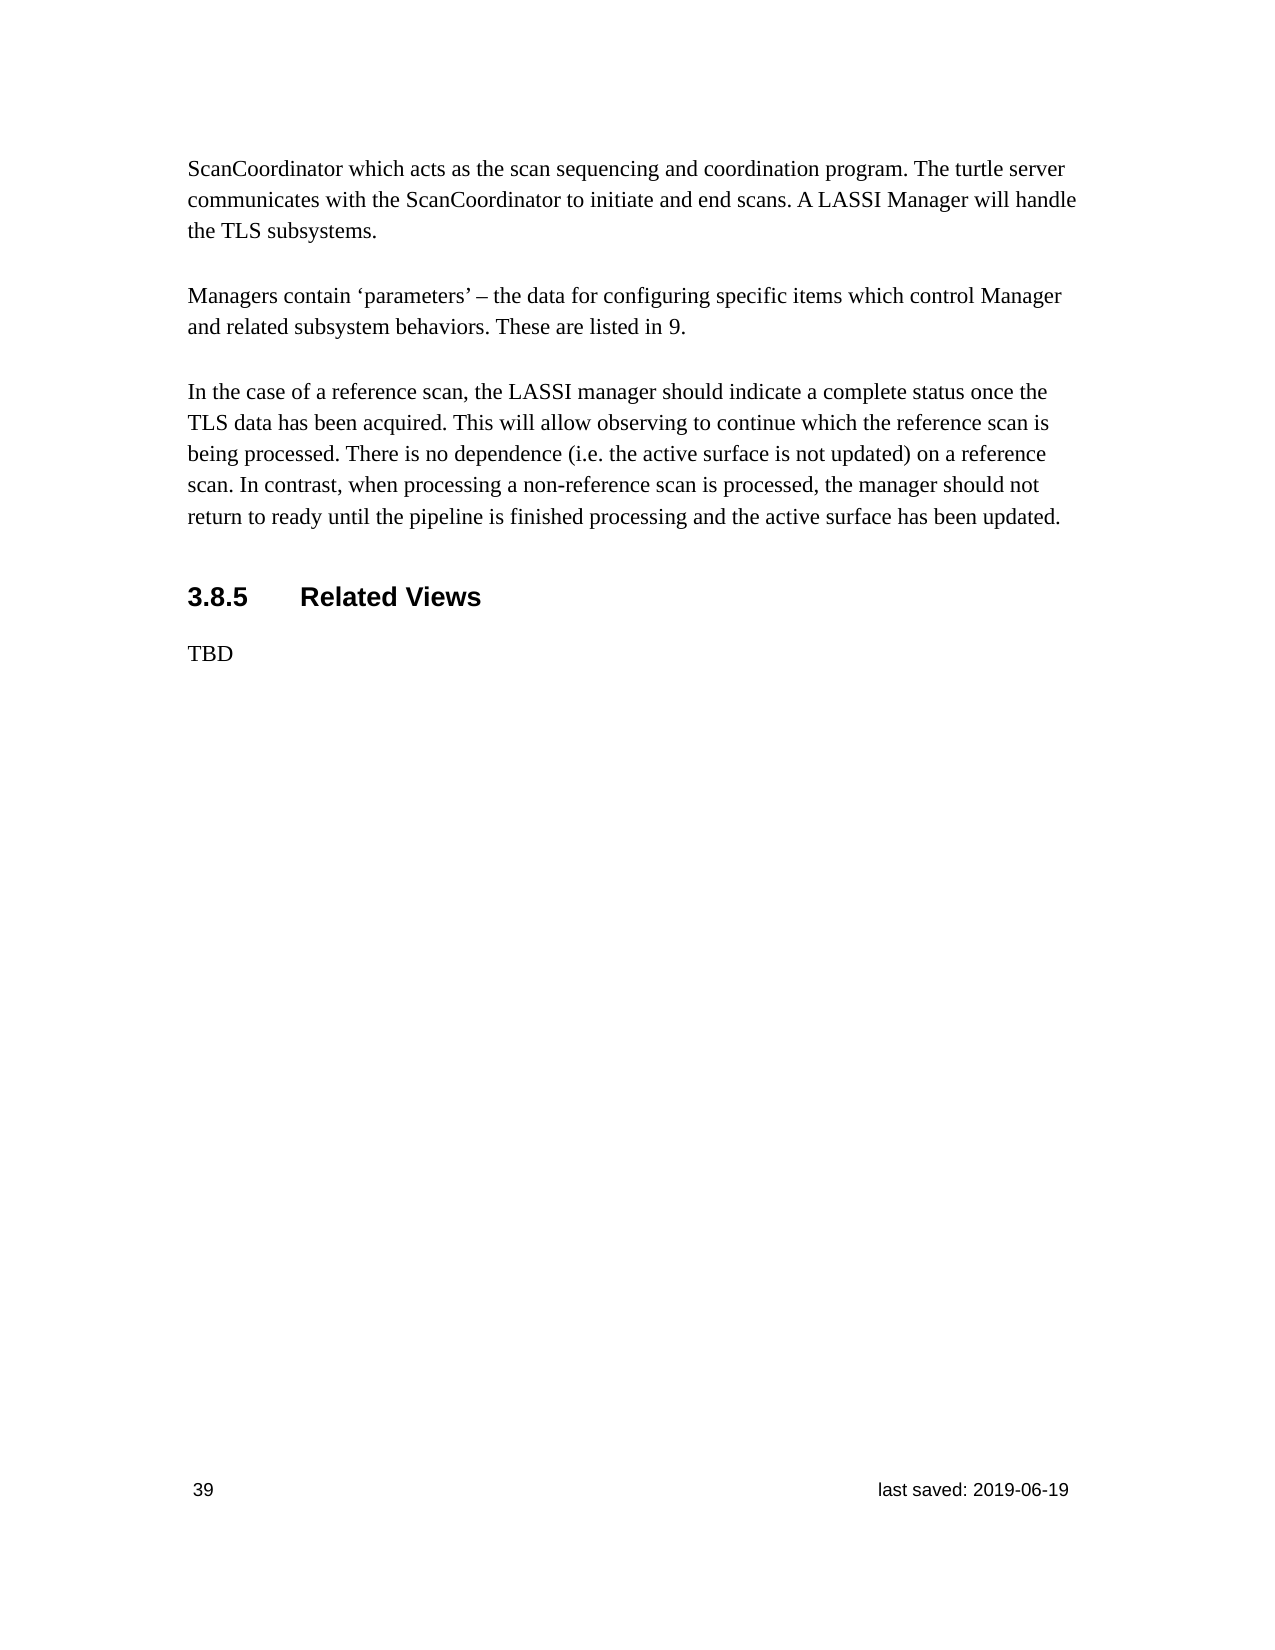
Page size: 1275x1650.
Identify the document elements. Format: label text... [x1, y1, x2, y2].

text Managers contain ‘parameters’ – the data for configuring specific items which control Manager and related subsystem behaviors. These are listed in 9. [187, 277, 1087, 339]
text ScanCoordinator which acts as the scan sequencing and coordination program. The turtle server communicates with the ScanCoordinator to initiate and end scans. A LASSI Manager will handle the TLS subsystems. [187, 150, 1087, 244]
text In the case of a reference scan, the LASSI manager should indicate a complete status once the TLS data has been acquired. This will allow observing to continue which the reference scan is being processed. There is no dependence (i.e. the active surface is not updated) on a reference scan. In contrast, when processing a non-reference scan is processed, the manager should not return to ready until the pipeline is finished processing and the active surface has been updated. [187, 373, 1087, 529]
subtitle Related Views [187, 577, 1087, 612]
text TBD [187, 635, 1087, 667]
